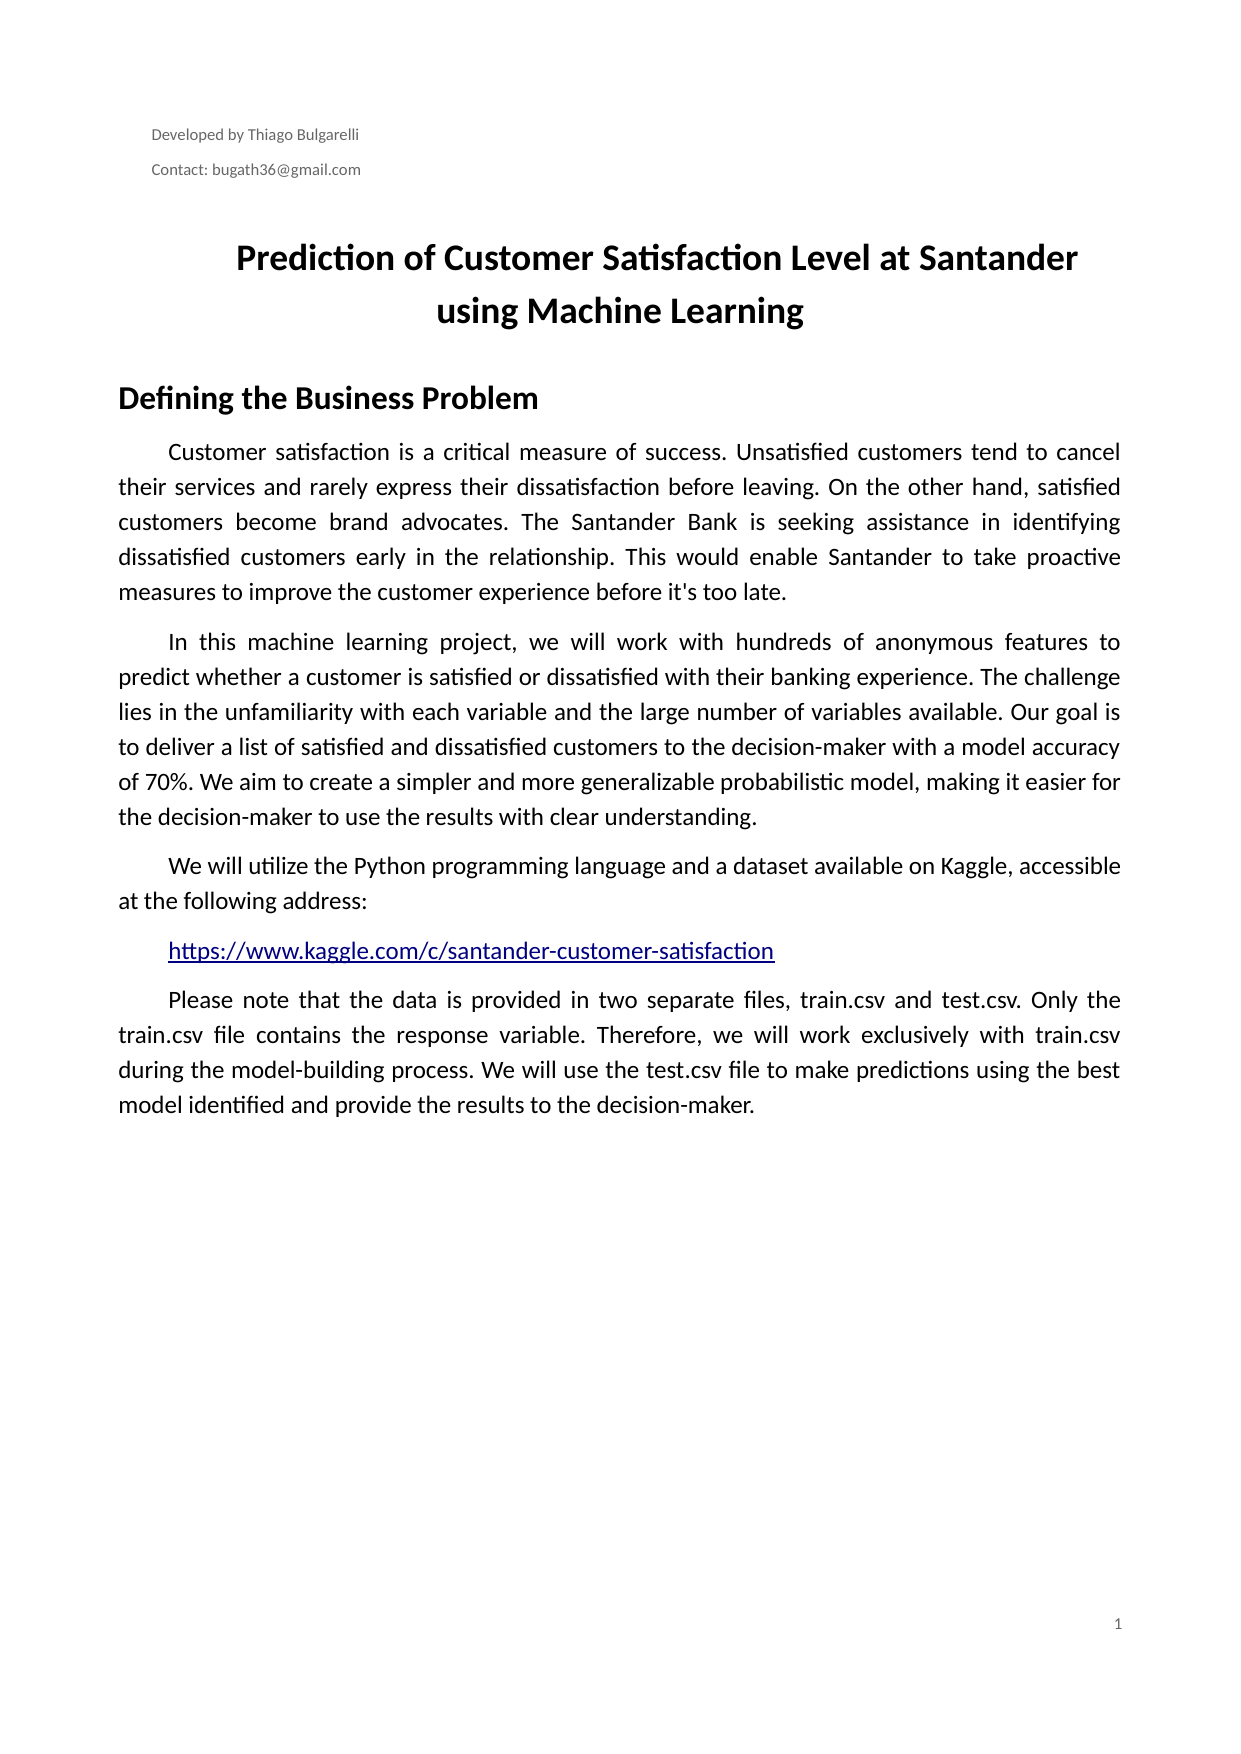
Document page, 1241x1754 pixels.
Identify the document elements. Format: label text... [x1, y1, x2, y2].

title Prediction of Customer Satisfaction Level at Santander using Machine Learning [118, 234, 1122, 333]
text Please note that the data is provided in two separate files, train.csv and test.csv. Only the train.csv file contains the response variable. Therefore, we will work exclusively with train.csv during the model-building process. We will use the test.csv file to make predictions using the best model identified and provide the results to the decision-maker. [118, 984, 1122, 1120]
text Customer satisfaction is a critical measure of success. Unsatisfied customers tend to cancel their services and rarely express their dissatisfaction before leaving. On the other hand, satisfied customers become brand advocates. The Santander Bank is seeking assistance in identifying dissatisfied customers early in the relationship. This would enable Santander to take proactive measures to improve the customer experience before it's too late. [118, 436, 1122, 607]
subtitle Defining the Business Problem [118, 377, 1122, 418]
text In this machine learning project, we will work with hundreds of anonymous features to predict whether a customer is satisfied or dissatisfied with their banking experience. The challenge lies in the unfamiliarity with each variable and the large number of variables available. Our goal is to deliver a list of satisfied and dissatisfied customers to the decision-maker with a model accuracy of 70%. We aim to create a simpler and more generalizable probabilistic model, making it easier for the decision-maker to use the results with clear understanding. [118, 626, 1122, 831]
text We will utilize the Python programming language and a dataset available on Kaggle, accessible at the following address: [118, 850, 1122, 916]
text https://www.kaggle.com/c/santander-customer-satisfaction [118, 935, 1122, 966]
